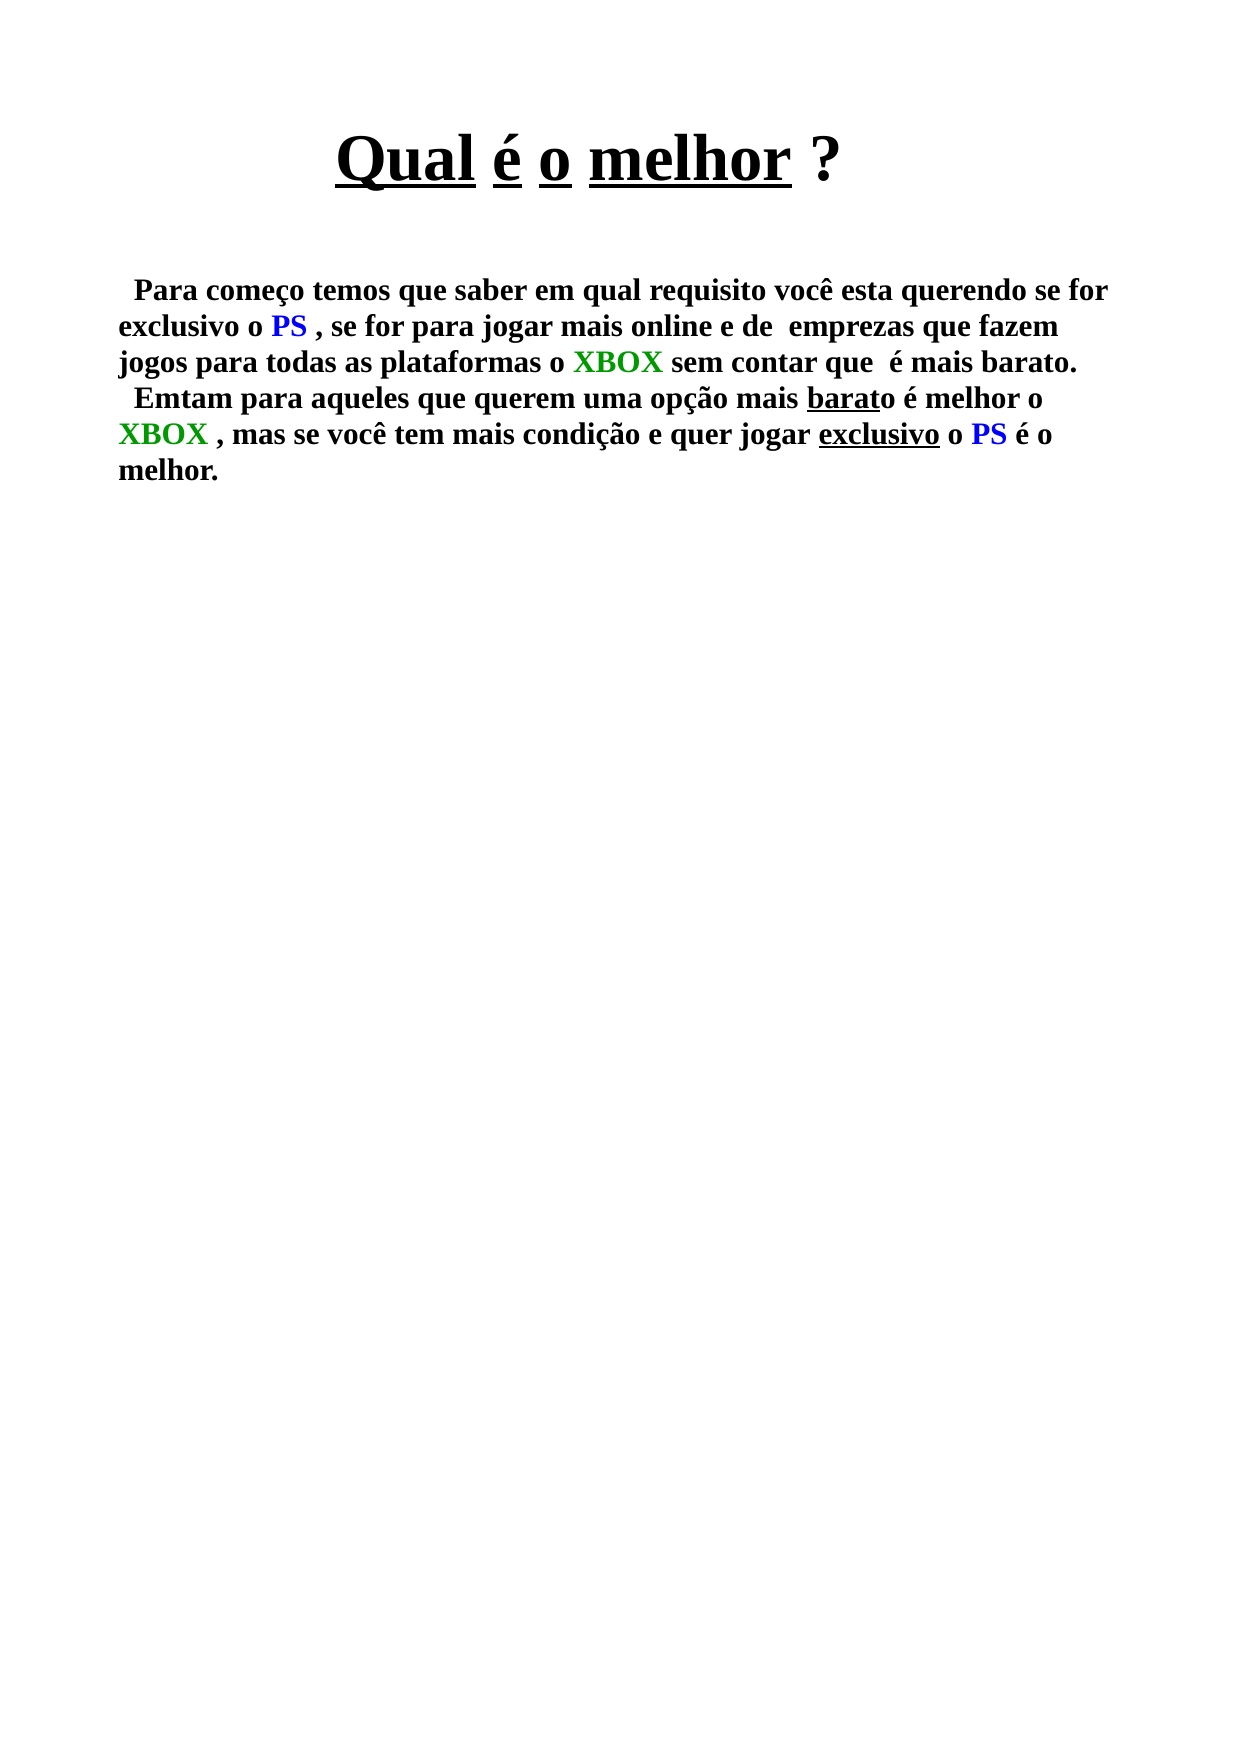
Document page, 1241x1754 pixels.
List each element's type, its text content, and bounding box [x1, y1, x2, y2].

text Emtam para aqueles que querem uma opção mais barato é melhor o XBOX , mas se você tem mais condição e quer jogar exclusivo o PS é o melhor. [118, 379, 1122, 487]
text Qual é o melhor ? [118, 118, 1122, 195]
text Para começo temos que saber em qual requisito você esta querendo se for exclusivo o PS , se for para jogar mais online e de emprezas que fazem jogos para todas as plataformas o XBOX sem contar que é mais barato. [118, 271, 1122, 379]
